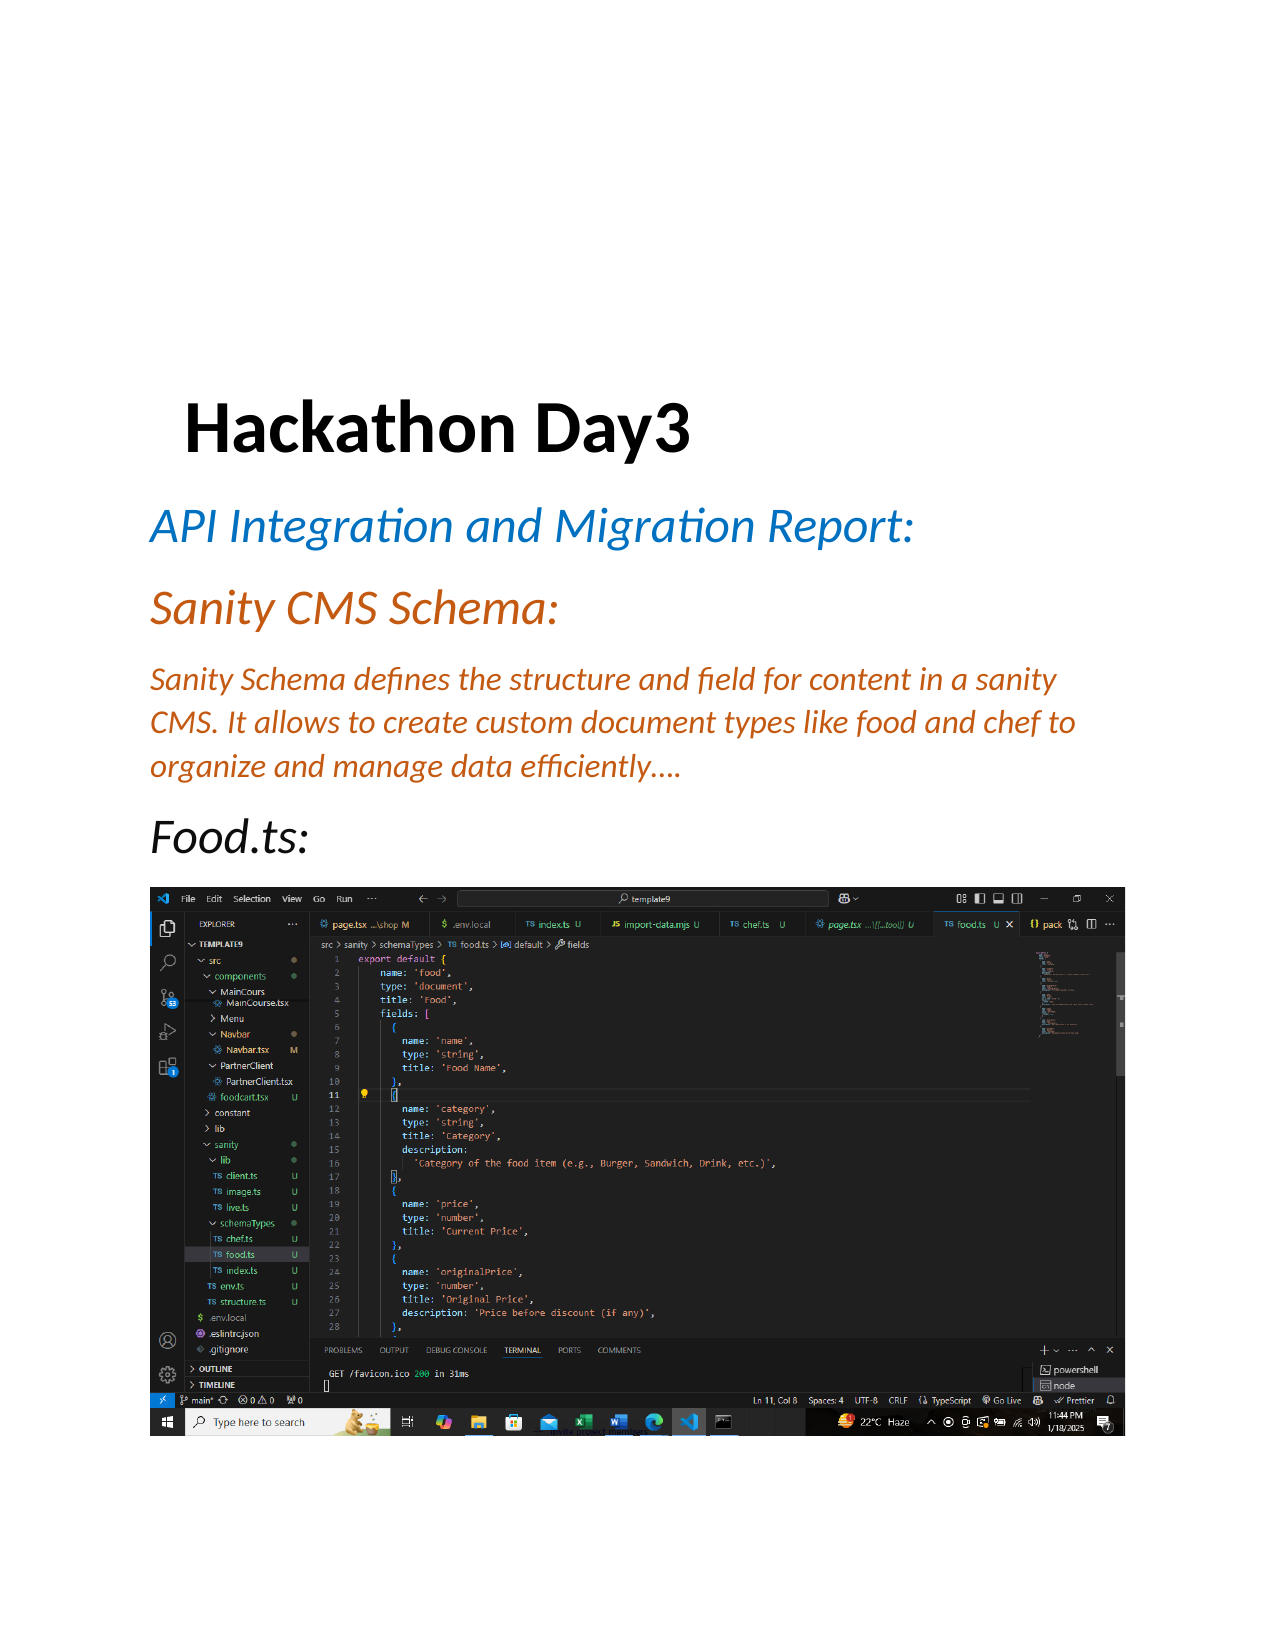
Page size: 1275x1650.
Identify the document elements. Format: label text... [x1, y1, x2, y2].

text API Integration and Migration Report: [150, 494, 1125, 555]
text Hackathon Day3 [150, 379, 1125, 471]
text Food.ts: [150, 805, 1125, 866]
text Sanity Schema defines the structure and field for content in a sanity CMS. It allows to create custom document types like food and chef to organize and manage data efficiently…. [150, 658, 1125, 786]
text Sanity CMS Schema: [150, 576, 1125, 637]
